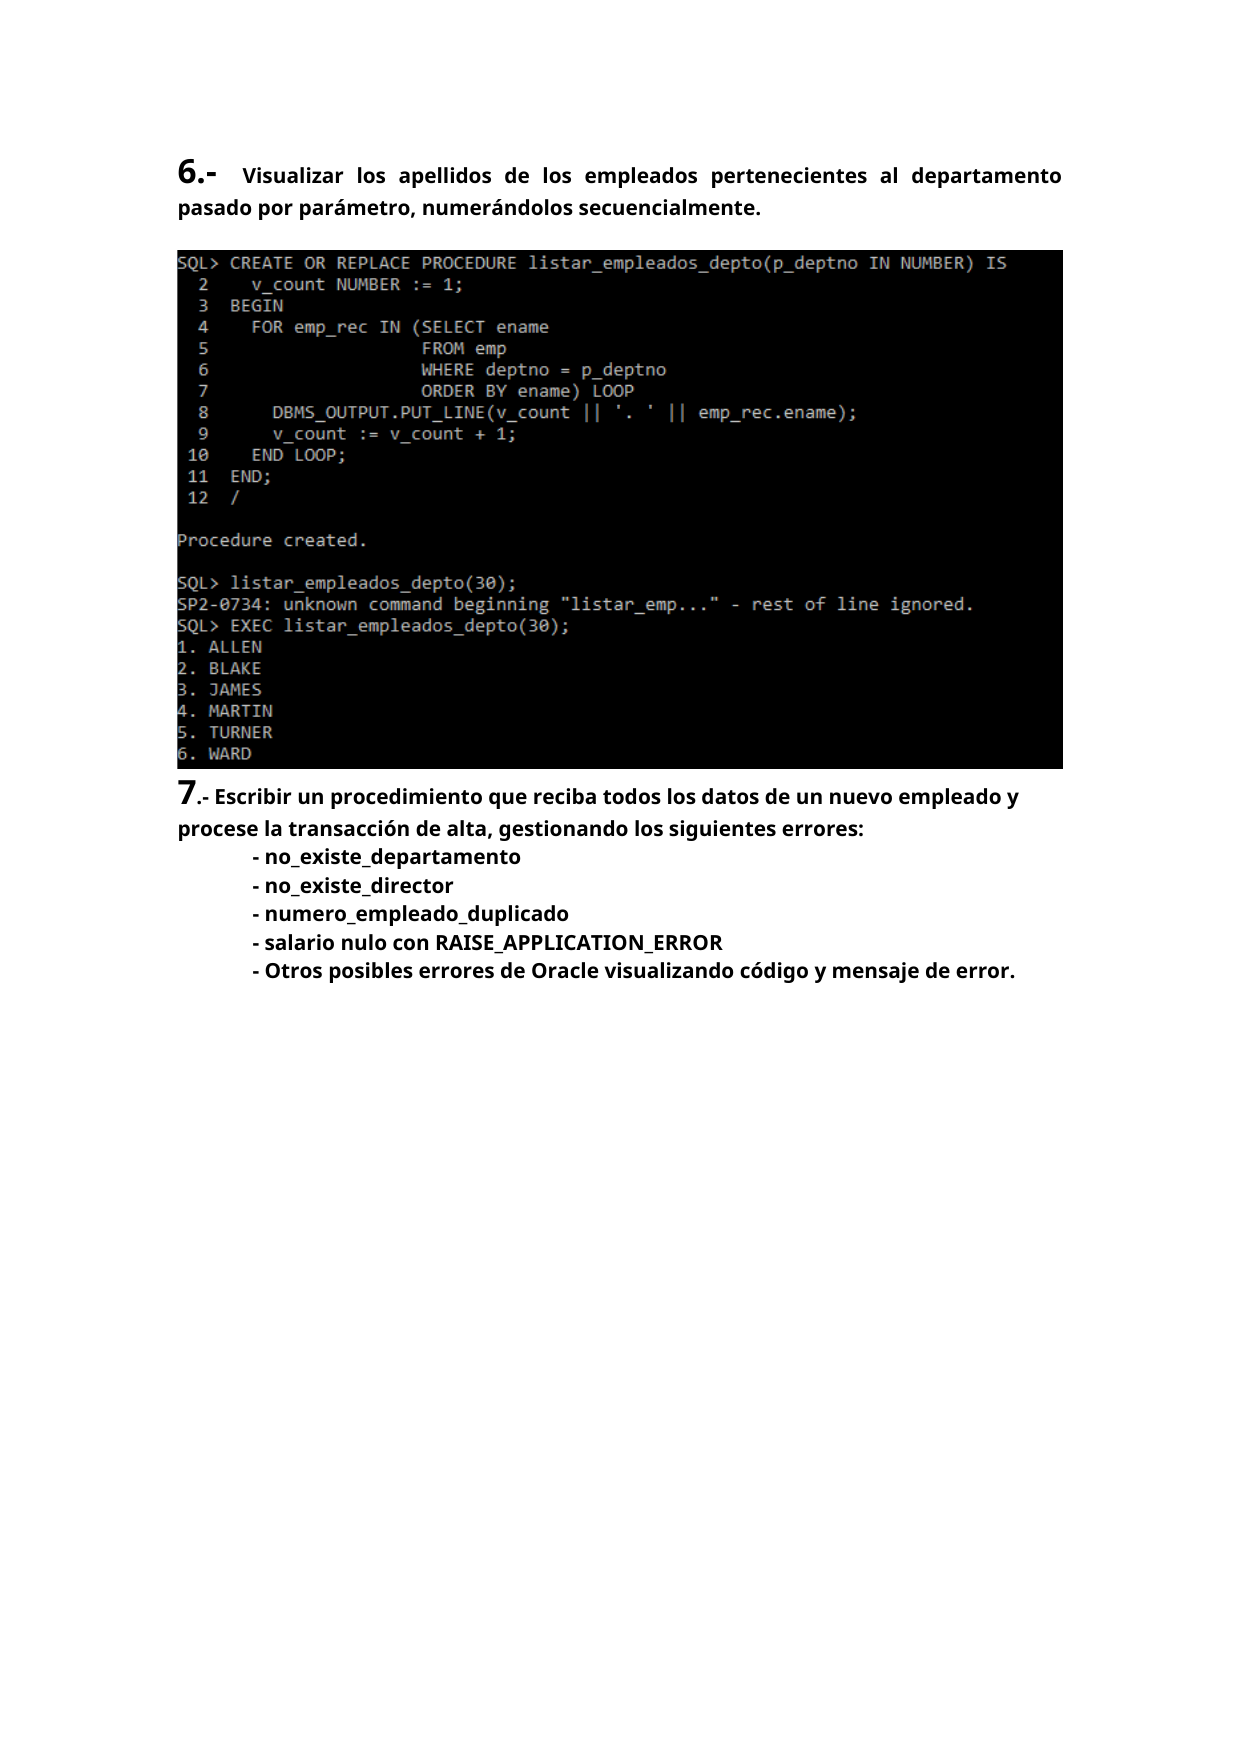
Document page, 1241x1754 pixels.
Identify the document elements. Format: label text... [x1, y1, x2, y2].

text - numero_empleado_duplicado [177, 899, 1063, 928]
text - salario nulo con RAISE_APPLICATION_ERROR [177, 928, 1063, 956]
text - Otros posibles errores de Oracle visualizando código y mensaje de error. [177, 956, 1063, 985]
picture [177, 250, 1063, 769]
text - no_existe_director [177, 871, 1063, 899]
text 6.- Visualizar los apellidos de los empleados pertenecientes al departamento pasado por parámetro, numerándolos secuencialmente. [177, 148, 1063, 221]
text 7.- Escribir un procedimiento que reciba todos los datos de un nuevo empleado y procese la transacción de alta, gestionando los siguientes errores: [177, 769, 1063, 842]
text - no_existe_departamento [177, 842, 1063, 871]
